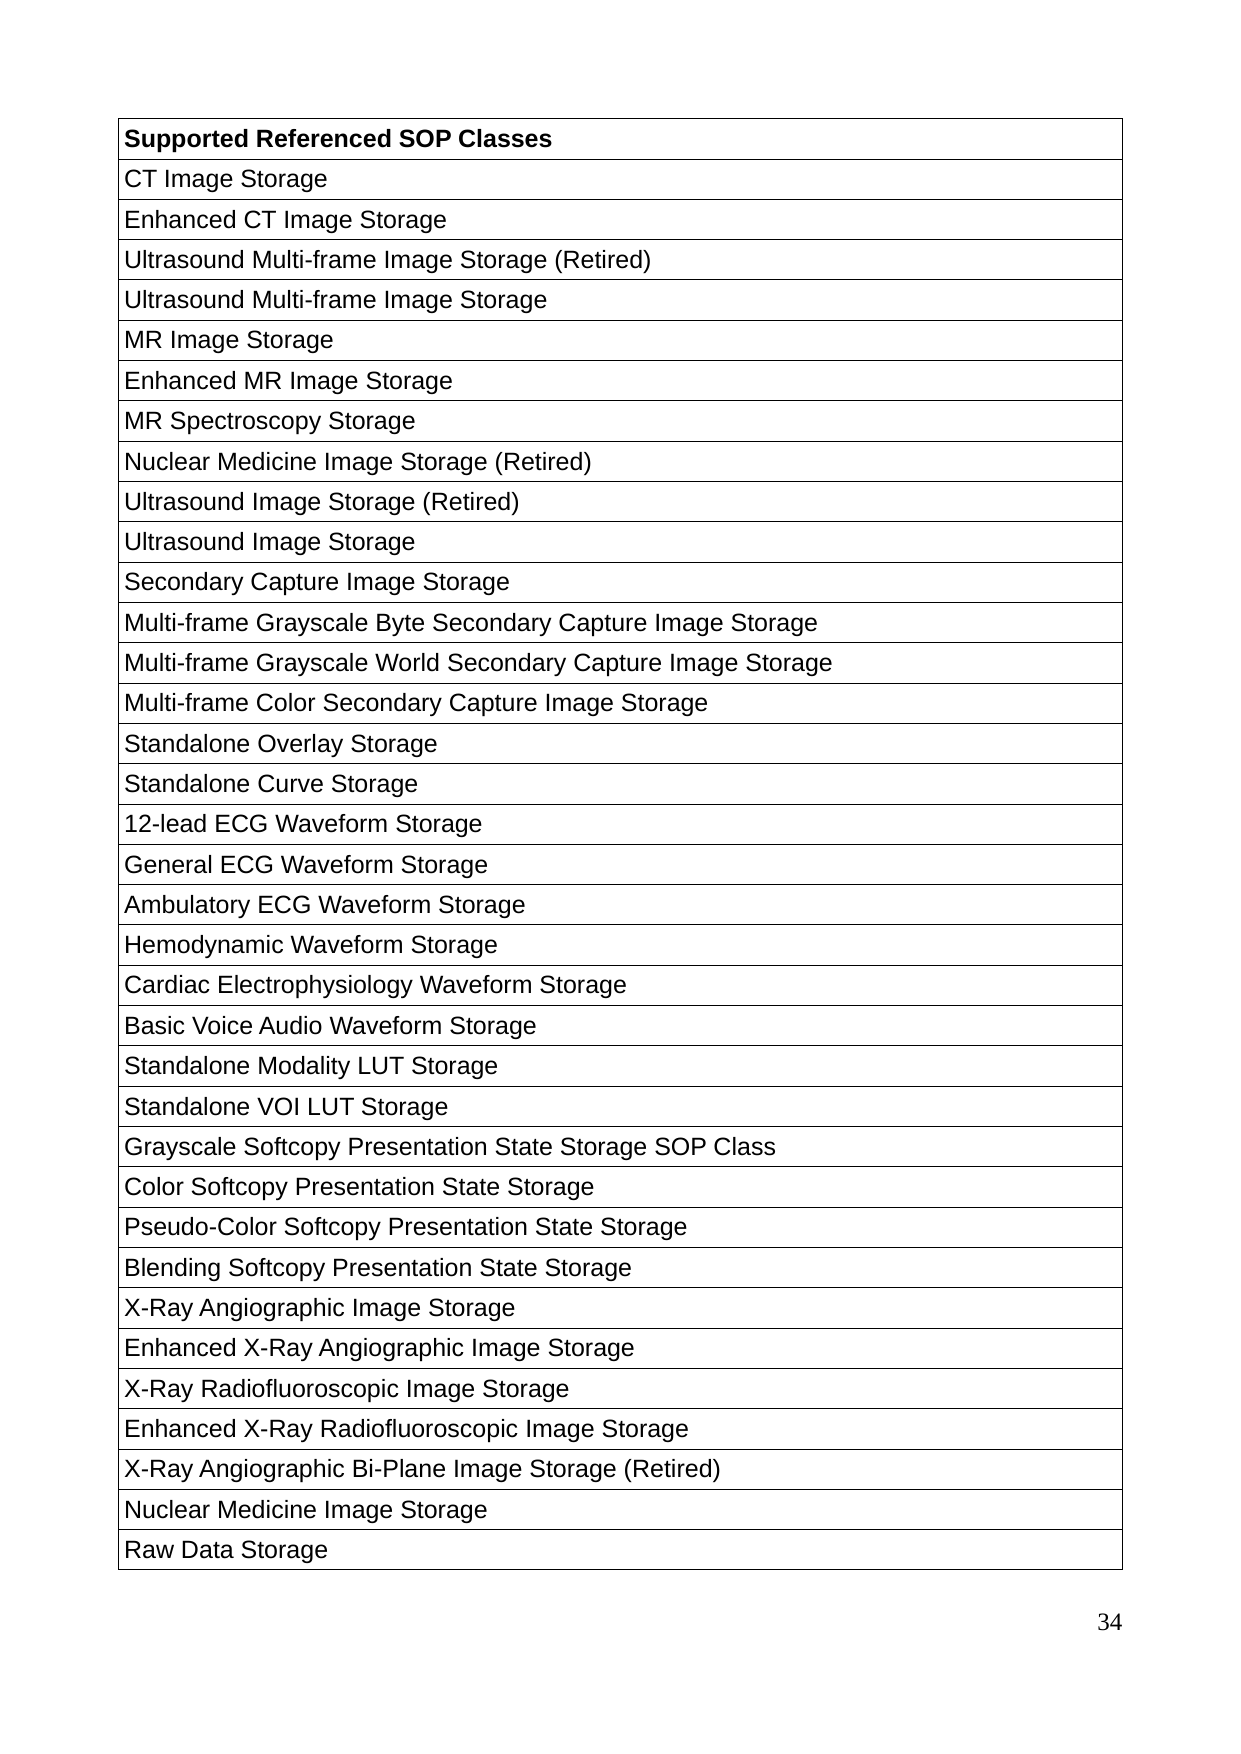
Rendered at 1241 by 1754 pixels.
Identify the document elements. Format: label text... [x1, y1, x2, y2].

table_cell Multi-frame Grayscale Byte Secondary Capture Image Storage [119, 603, 1122, 642]
table_cell Standalone Modality LUT Storage [119, 1046, 1122, 1086]
table_cell Multi-frame Grayscale World Secondary Capture Image Storage [119, 643, 1122, 682]
table_cell Pseudo-Color Softcopy Presentation State Storage [119, 1208, 1122, 1247]
table_cell General ECG Waveform Storage [119, 845, 1122, 884]
table_cell Enhanced X-Ray Angiographic Image Storage [119, 1329, 1122, 1368]
table_cell X-Ray Angiographic Image Storage [119, 1288, 1122, 1327]
table_cell Grayscale Softcopy Presentation State Storage SOP Class [119, 1127, 1122, 1166]
table_cell Standalone VOI LUT Storage [119, 1087, 1122, 1126]
table_cell Raw Data Storage [119, 1530, 1122, 1569]
table_cell Blending Softcopy Presentation State Storage [119, 1248, 1122, 1287]
table_cell Ultrasound Image Storage [119, 522, 1122, 562]
table_cell Standalone Overlay Storage [119, 724, 1122, 763]
table_cell Ultrasound Multi-frame Image Storage (Retired) [119, 240, 1122, 279]
table_cell Hemodynamic Waveform Storage [119, 925, 1122, 965]
table_cell MR Image Storage [119, 321, 1122, 360]
table_header Supported Referenced SOP Classes [119, 119, 1122, 158]
table_cell X-Ray Angiographic Bi-Plane Image Storage (Retired) [119, 1450, 1122, 1489]
table_cell Nuclear Medicine Image Storage [119, 1490, 1122, 1529]
table_cell Color Softcopy Presentation State Storage [119, 1167, 1122, 1207]
table_cell Cardiac Electrophysiology Waveform Storage [119, 966, 1122, 1005]
table_cell 12-lead ECG Waveform Storage [119, 805, 1122, 844]
table_cell Enhanced MR Image Storage [119, 361, 1122, 400]
table_cell Ultrasound Multi-frame Image Storage [119, 280, 1122, 320]
table_cell Secondary Capture Image Storage [119, 563, 1122, 602]
table_cell Basic Voice Audio Waveform Storage [119, 1006, 1122, 1045]
table_cell X-Ray Radiofluoroscopic Image Storage [119, 1369, 1122, 1408]
table_cell Ambulatory ECG Waveform Storage [119, 885, 1122, 924]
table_cell Multi-frame Color Secondary Capture Image Storage [119, 684, 1122, 723]
table_cell Standalone Curve Storage [119, 764, 1122, 803]
table_cell Ultrasound Image Storage (Retired) [119, 482, 1122, 521]
table_cell CT Image Storage [119, 160, 1122, 199]
table_cell Nuclear Medicine Image Storage (Retired) [119, 442, 1122, 481]
table_cell Enhanced X-Ray Radiofluoroscopic Image Storage [119, 1409, 1122, 1448]
table_cell Enhanced CT Image Storage [119, 200, 1122, 239]
table_cell MR Spectroscopy Storage [119, 401, 1122, 441]
